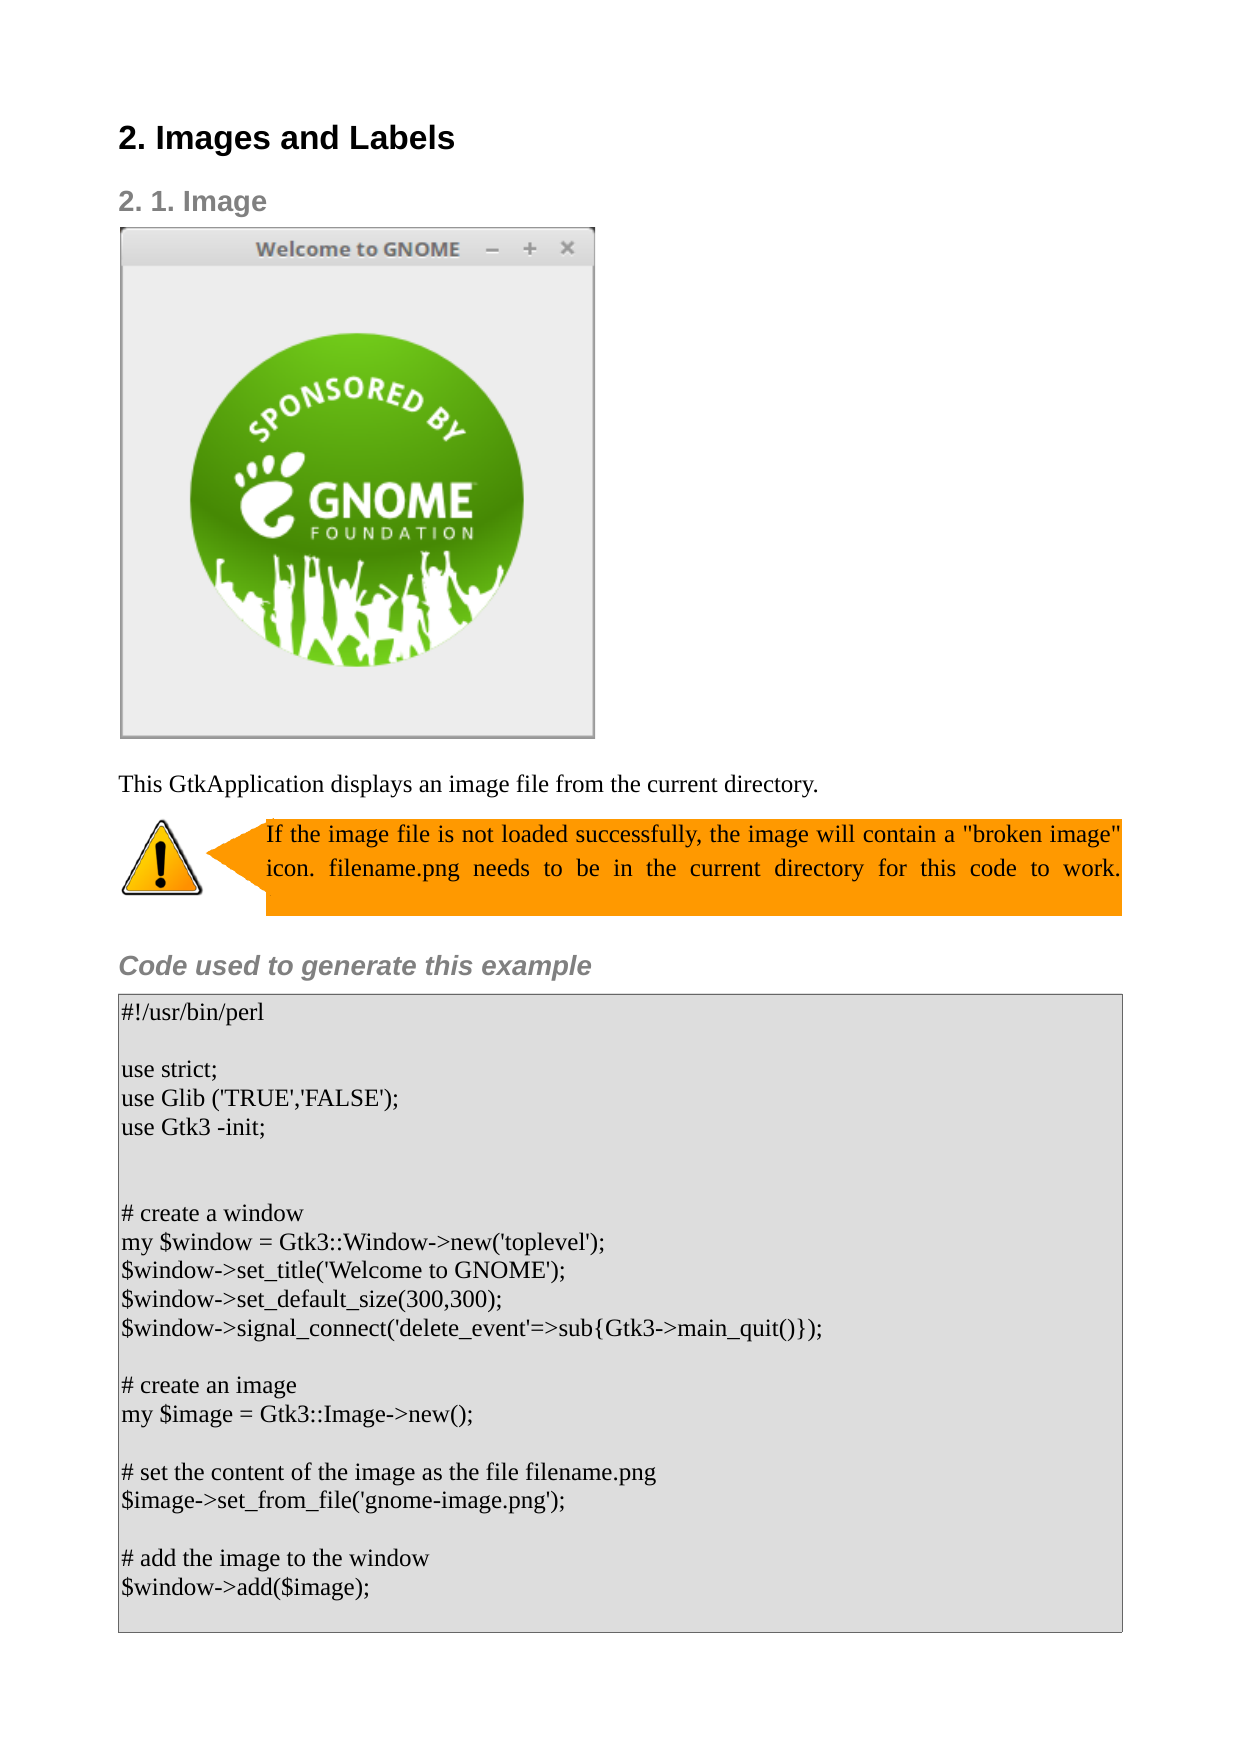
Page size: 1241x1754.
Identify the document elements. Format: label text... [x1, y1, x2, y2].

text This GtkApplication displays an image file from the current directory. [118, 769, 1122, 798]
subtitle 2. 1. Image [118, 184, 1122, 217]
text # add the image to the window [119, 1540, 1122, 1568]
text $window->set_title('Welcome to GNOME'); [119, 1252, 1122, 1281]
picture [120, 227, 596, 739]
text use Gtk3 -init; [119, 1108, 1122, 1137]
text my $image = Gtk3::Image->new(); [119, 1396, 1122, 1425]
text $window->set_default_size(300,300); [119, 1281, 1122, 1310]
subtitle Code used to generate this example [118, 949, 1122, 981]
text my $window = Gtk3::Window->new('toplevel'); [119, 1223, 1122, 1252]
text $window->add($image); [119, 1568, 1122, 1597]
text use strict; [119, 1051, 1122, 1080]
text use Glib ('TRUE','FALSE'); [119, 1080, 1122, 1108]
picture [121, 818, 274, 896]
subtitle 2. Images and Labels [118, 118, 1122, 157]
text # set the content of the image as the file filename.png [119, 1453, 1122, 1482]
text $image->set_from_file('gnome-image.png'); [119, 1482, 1122, 1511]
text $window->signal_connect('delete_event'=>sub{Gtk3->main_quit()}); [119, 1310, 1122, 1338]
text If the image file is not loaded successfully, the image will contain a "broken image" icon. filename.png needs to be in the current directory for this code to work. [266, 819, 1122, 916]
text #!/usr/bin/perl [119, 995, 1122, 1022]
text # create an image [119, 1367, 1122, 1396]
text # create a window [119, 1195, 1122, 1223]
